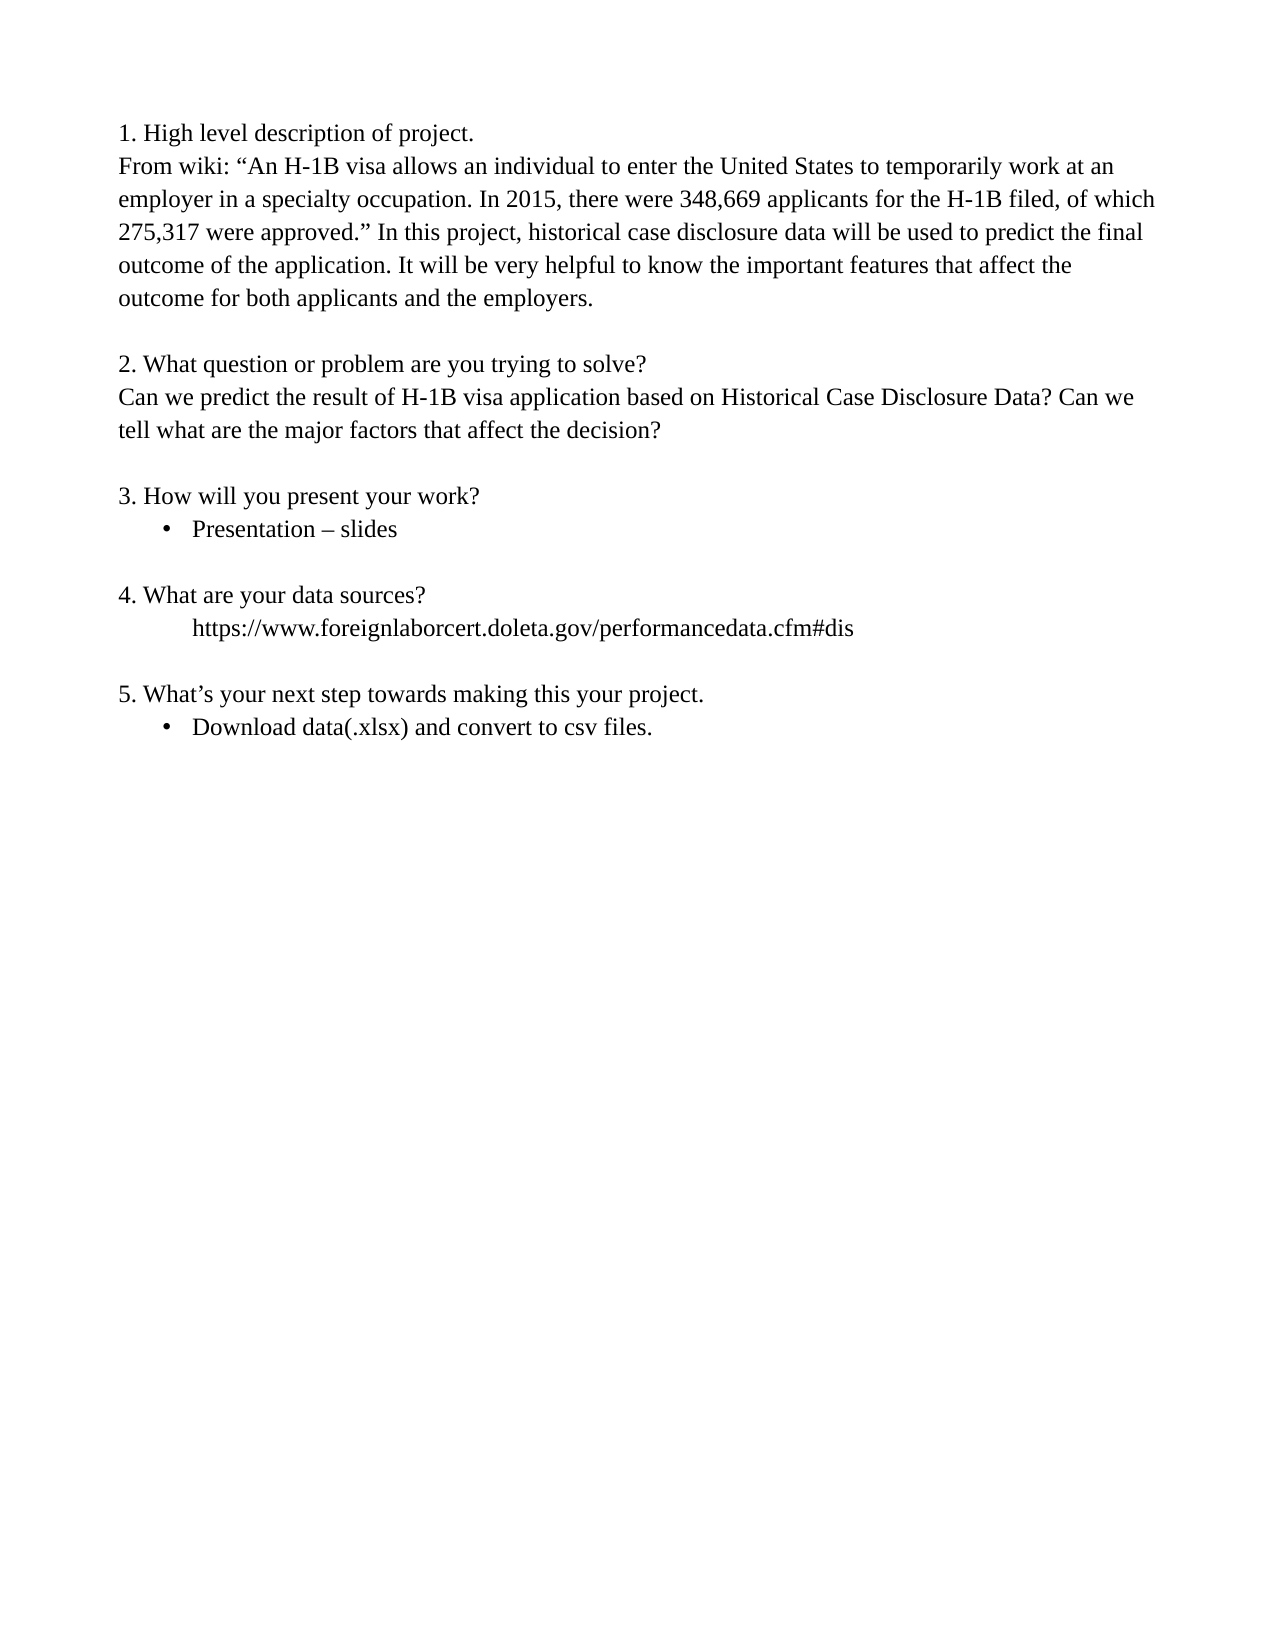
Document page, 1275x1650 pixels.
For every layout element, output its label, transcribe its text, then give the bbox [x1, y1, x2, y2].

text 1. High level description of project. [118, 118, 1157, 147]
text 5. What’s your next step towards making this your project. [118, 679, 1157, 708]
text From wiki: “An H-1B visa allows an individual to enter the United States to temporarily work at an employer in a specialty occupation. In 2015, there were 348,669 applicants for the H-1B filed, of which 275,317 were approved.” In this project, historical case disclosure data will be used to predict the final outcome of the application. It will be very helpful to know the important features that affect the outcome for both applicants and the employers. [118, 151, 1157, 312]
list Presentation – slides [162, 514, 1157, 543]
text 2. What question or problem are you trying to solve? [118, 349, 1157, 378]
text 3. How will you present your work? [118, 481, 1157, 510]
text 4. What are your data sources? [118, 580, 1157, 609]
text Can we predict the result of H-1B visa application based on Historical Case Disclosure Data? Can we tell what are the major factors that affect the decision? [118, 382, 1157, 444]
list Download data(.xlsx) and convert to csv files. [162, 712, 1157, 741]
text https://www.foreignlaborcert.doleta.gov/performancedata.cfm#dis [118, 613, 1157, 642]
